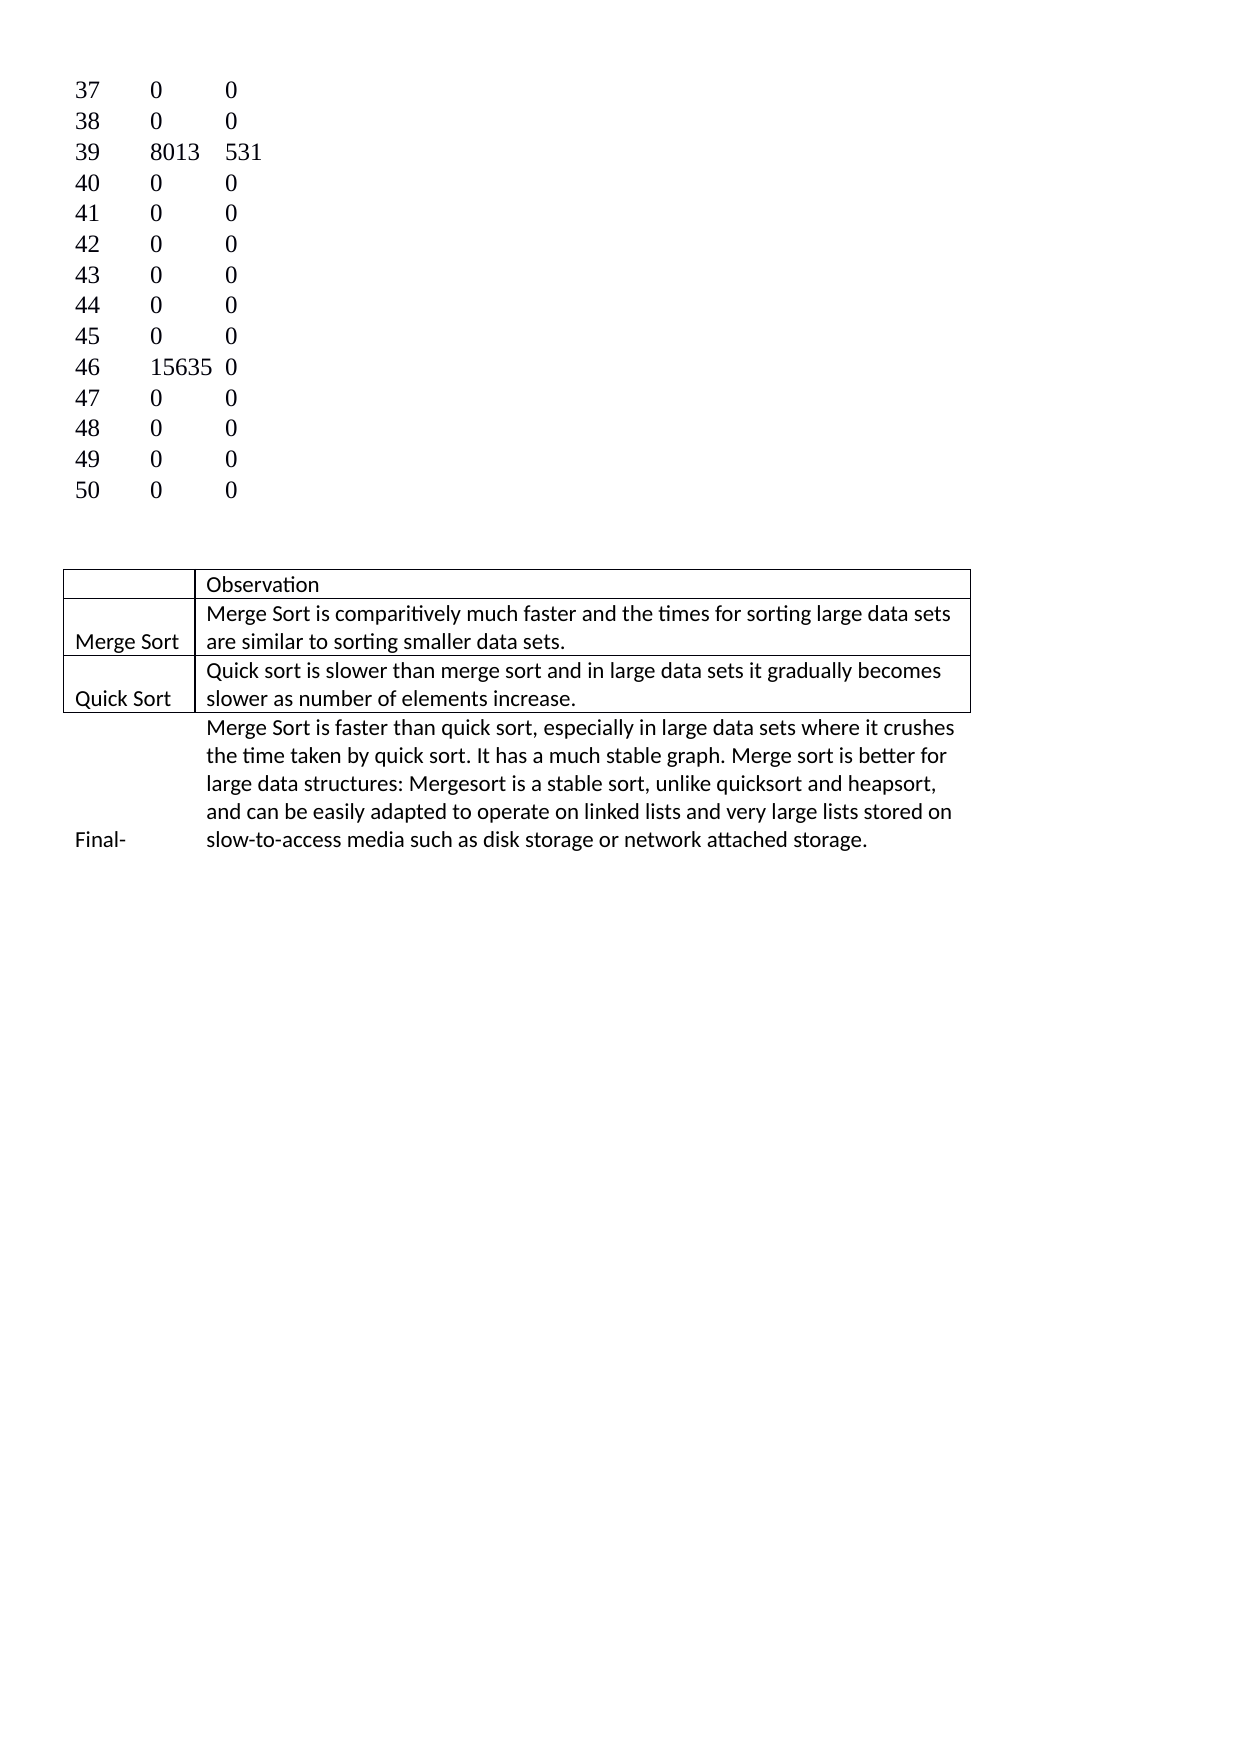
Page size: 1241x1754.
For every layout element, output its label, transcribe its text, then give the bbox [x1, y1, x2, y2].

text 39 8013 531 [75, 137, 1161, 166]
table_cell Quick sort is slower than merge sort and in large data sets it gradually becomes slower as number of elements increase. [196, 656, 970, 712]
text 45 0 0 [75, 321, 1161, 350]
text 43 0 0 [75, 260, 1161, 289]
text 44 0 0 [75, 291, 1161, 319]
text 38 0 0 [75, 106, 1161, 135]
text 47 0 0 [75, 383, 1161, 412]
table_cell Merge Sort [64, 599, 194, 655]
text 41 0 0 [75, 198, 1161, 227]
text 37 0 0 [75, 76, 1161, 104]
table_cell Merge Sort is faster than quick sort, especially in large data sets where it crushes the time taken by quick sort. It has a much stable graph. Merge sort is better for large data structures: Mergesort is a stable sort, unlike quicksort and heapsort, and can be easily adapted to operate on linked lists and very large lists stored on slow-to-access media such as disk storage or network attached storage. [195, 713, 971, 853]
text 49 0 0 [75, 444, 1161, 473]
text 42 0 0 [75, 229, 1161, 258]
table_header Observation [196, 570, 970, 598]
text 50 0 0 [75, 475, 1161, 504]
table_header [64, 570, 194, 598]
table_cell Quick Sort [64, 656, 194, 712]
table_cell Final- [64, 713, 195, 853]
text 46 15635 0 [75, 352, 1161, 381]
table_cell Merge Sort is comparitively much faster and the times for sorting large data sets are similar to sorting smaller data sets. [196, 599, 970, 655]
text 40 0 0 [75, 168, 1161, 196]
text 48 0 0 [75, 413, 1161, 442]
